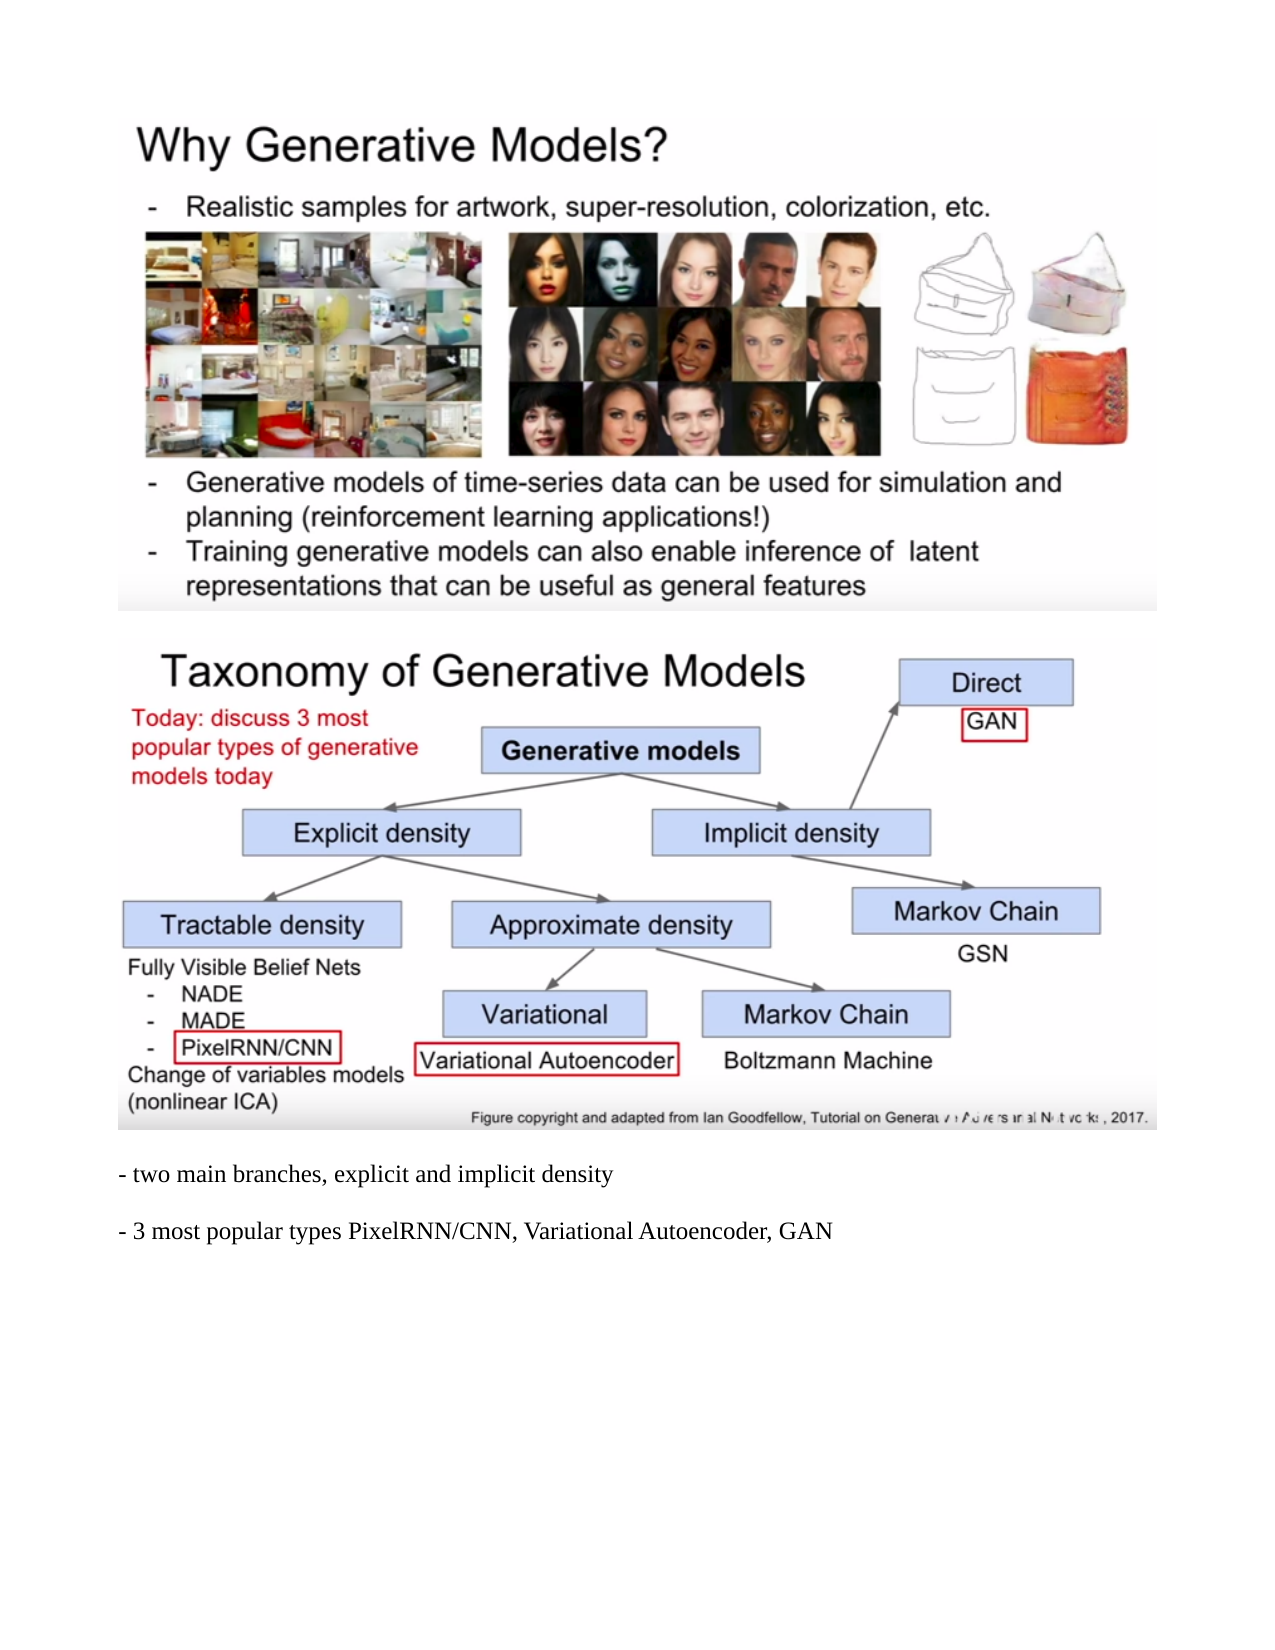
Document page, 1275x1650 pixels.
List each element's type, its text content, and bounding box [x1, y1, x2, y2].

picture [118, 638, 1157, 1130]
text - two main branches, explicit and implicit density [118, 1159, 1157, 1187]
text - 3 most popular types PixelRNN/CNN, Variational Autoencoder, GAN [118, 1216, 1157, 1245]
picture [118, 118, 1157, 611]
